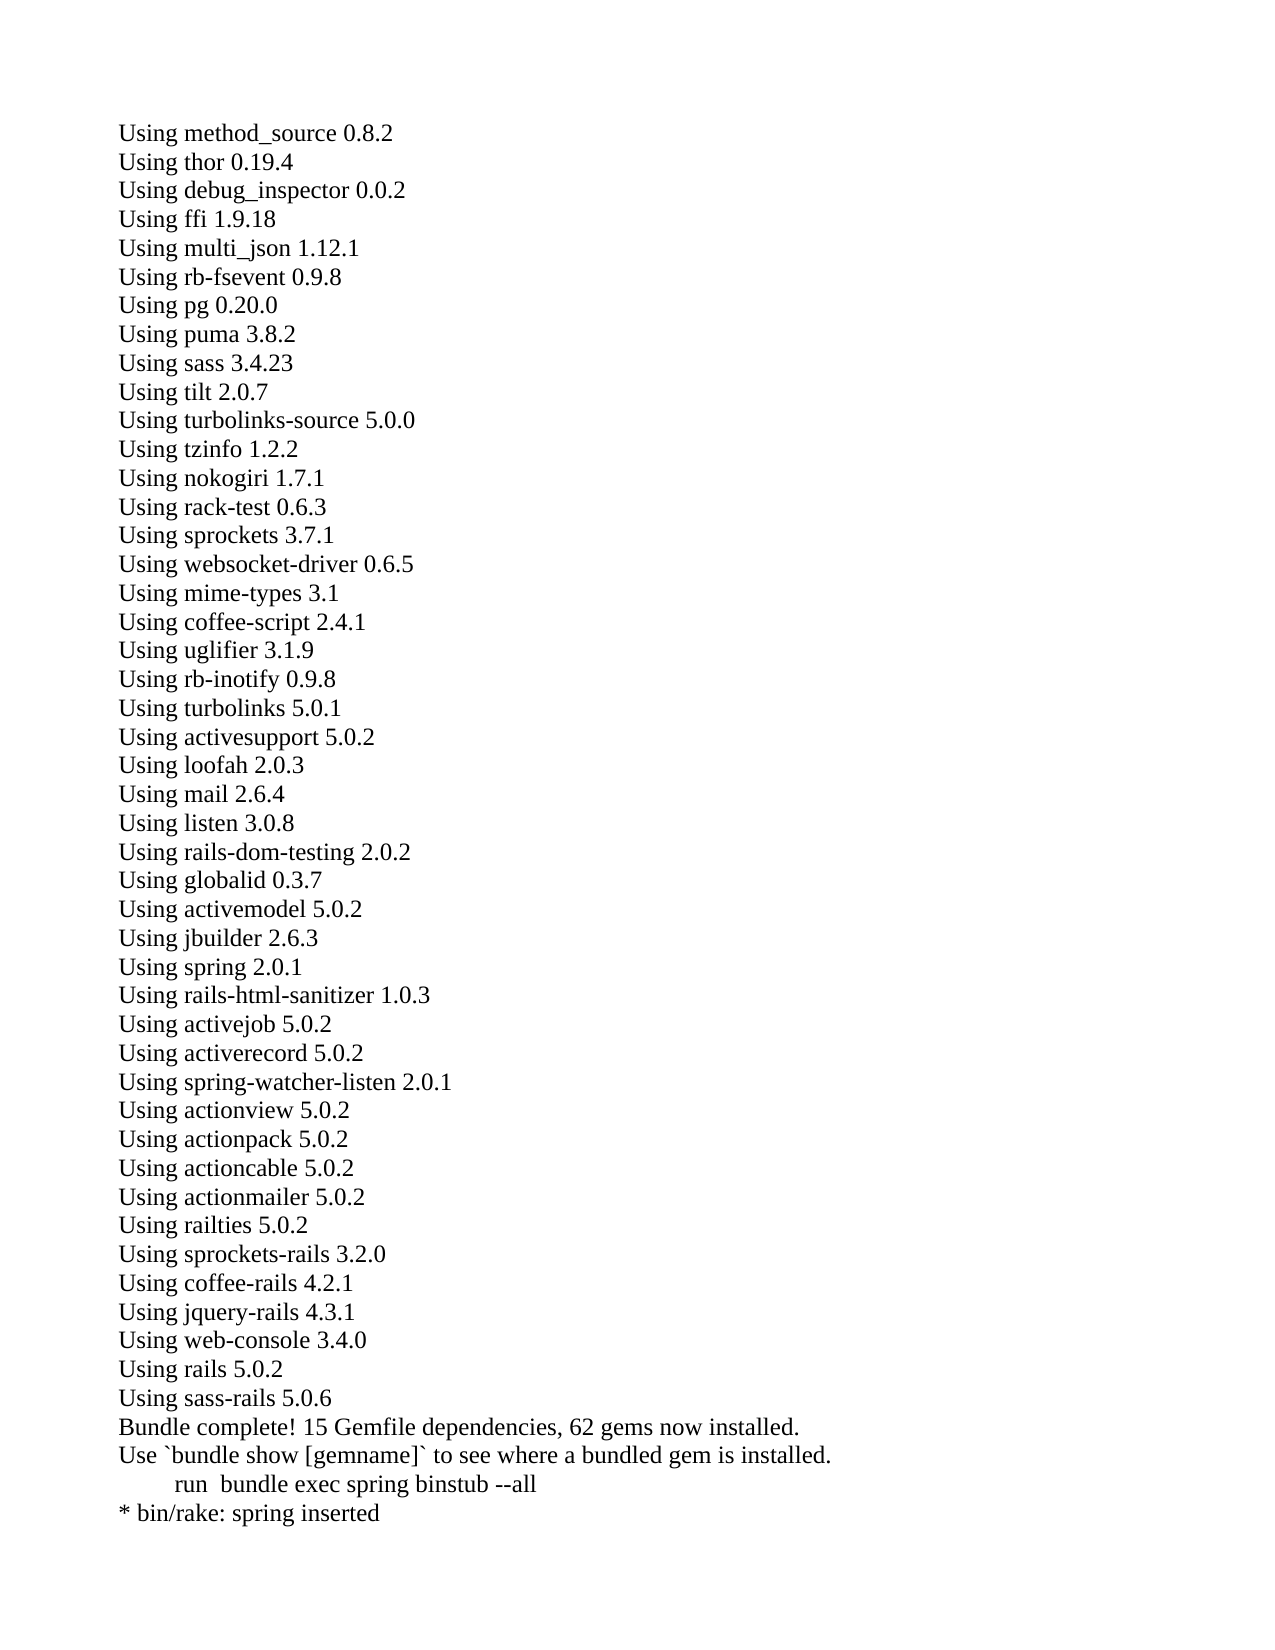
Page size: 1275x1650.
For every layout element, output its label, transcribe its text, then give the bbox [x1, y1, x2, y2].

text * bin/rake: spring inserted [118, 1498, 1157, 1527]
text Using spring-watcher-listen 2.0.1 [118, 1067, 1157, 1096]
text Using ffi 1.9.18 [118, 204, 1157, 233]
text Using activerecord 5.0.2 [118, 1038, 1157, 1067]
text Using actionmailer 5.0.2 [118, 1182, 1157, 1211]
text Using rack-test 0.6.3 [118, 492, 1157, 521]
text Using tilt 2.0.7 [118, 377, 1157, 406]
text Using tzinfo 1.2.2 [118, 434, 1157, 463]
text Using debug_inspector 0.0.2 [118, 176, 1157, 204]
text Using activejob 5.0.2 [118, 1009, 1157, 1038]
text Using rails-html-sanitizer 1.0.3 [118, 981, 1157, 1009]
text Using listen 3.0.8 [118, 808, 1157, 837]
text Using turbolinks-source 5.0.0 [118, 406, 1157, 434]
text Bundle complete! 15 Gemfile dependencies, 62 gems now installed. [118, 1412, 1157, 1441]
text Using sass 3.4.23 [118, 348, 1157, 377]
text Using sprockets-rails 3.2.0 [118, 1239, 1157, 1268]
text Using rb-fsevent 0.9.8 [118, 262, 1157, 291]
text Using sass-rails 5.0.6 [118, 1383, 1157, 1412]
text Using activemodel 5.0.2 [118, 894, 1157, 923]
text Using puma 3.8.2 [118, 319, 1157, 348]
text Using web-console 3.4.0 [118, 1326, 1157, 1354]
text Using actioncable 5.0.2 [118, 1153, 1157, 1182]
text Using nokogiri 1.7.1 [118, 463, 1157, 492]
text Using thor 0.19.4 [118, 147, 1157, 176]
text Using rails 5.0.2 [118, 1354, 1157, 1383]
text Using sprockets 3.7.1 [118, 521, 1157, 549]
text Using coffee-script 2.4.1 [118, 607, 1157, 636]
text Using spring 2.0.1 [118, 952, 1157, 981]
text Using jbuilder 2.6.3 [118, 923, 1157, 952]
text Use `bundle show [gemname]` to see where a bundled gem is installed. [118, 1441, 1157, 1469]
text Using rails-dom-testing 2.0.2 [118, 837, 1157, 866]
text Using turbolinks 5.0.1 [118, 693, 1157, 722]
text Using method_source 0.8.2 [118, 118, 1157, 147]
text Using mime-types 3.1 [118, 578, 1157, 607]
text Using websocket-driver 0.6.5 [118, 549, 1157, 578]
text Using activesupport 5.0.2 [118, 722, 1157, 751]
text Using actionview 5.0.2 [118, 1096, 1157, 1124]
text Using coffee-rails 4.2.1 [118, 1268, 1157, 1297]
text Using pg 0.20.0 [118, 291, 1157, 319]
text Using uglifier 3.1.9 [118, 636, 1157, 664]
text Using globalid 0.3.7 [118, 866, 1157, 894]
text Using rb-inotify 0.9.8 [118, 664, 1157, 693]
text Using actionpack 5.0.2 [118, 1124, 1157, 1153]
text Using multi_json 1.12.1 [118, 233, 1157, 262]
text Using mail 2.6.4 [118, 779, 1157, 808]
text Using loofah 2.0.3 [118, 751, 1157, 779]
text run bundle exec spring binstub --all [118, 1469, 1157, 1498]
text Using jquery-rails 4.3.1 [118, 1297, 1157, 1326]
text Using railties 5.0.2 [118, 1211, 1157, 1239]
